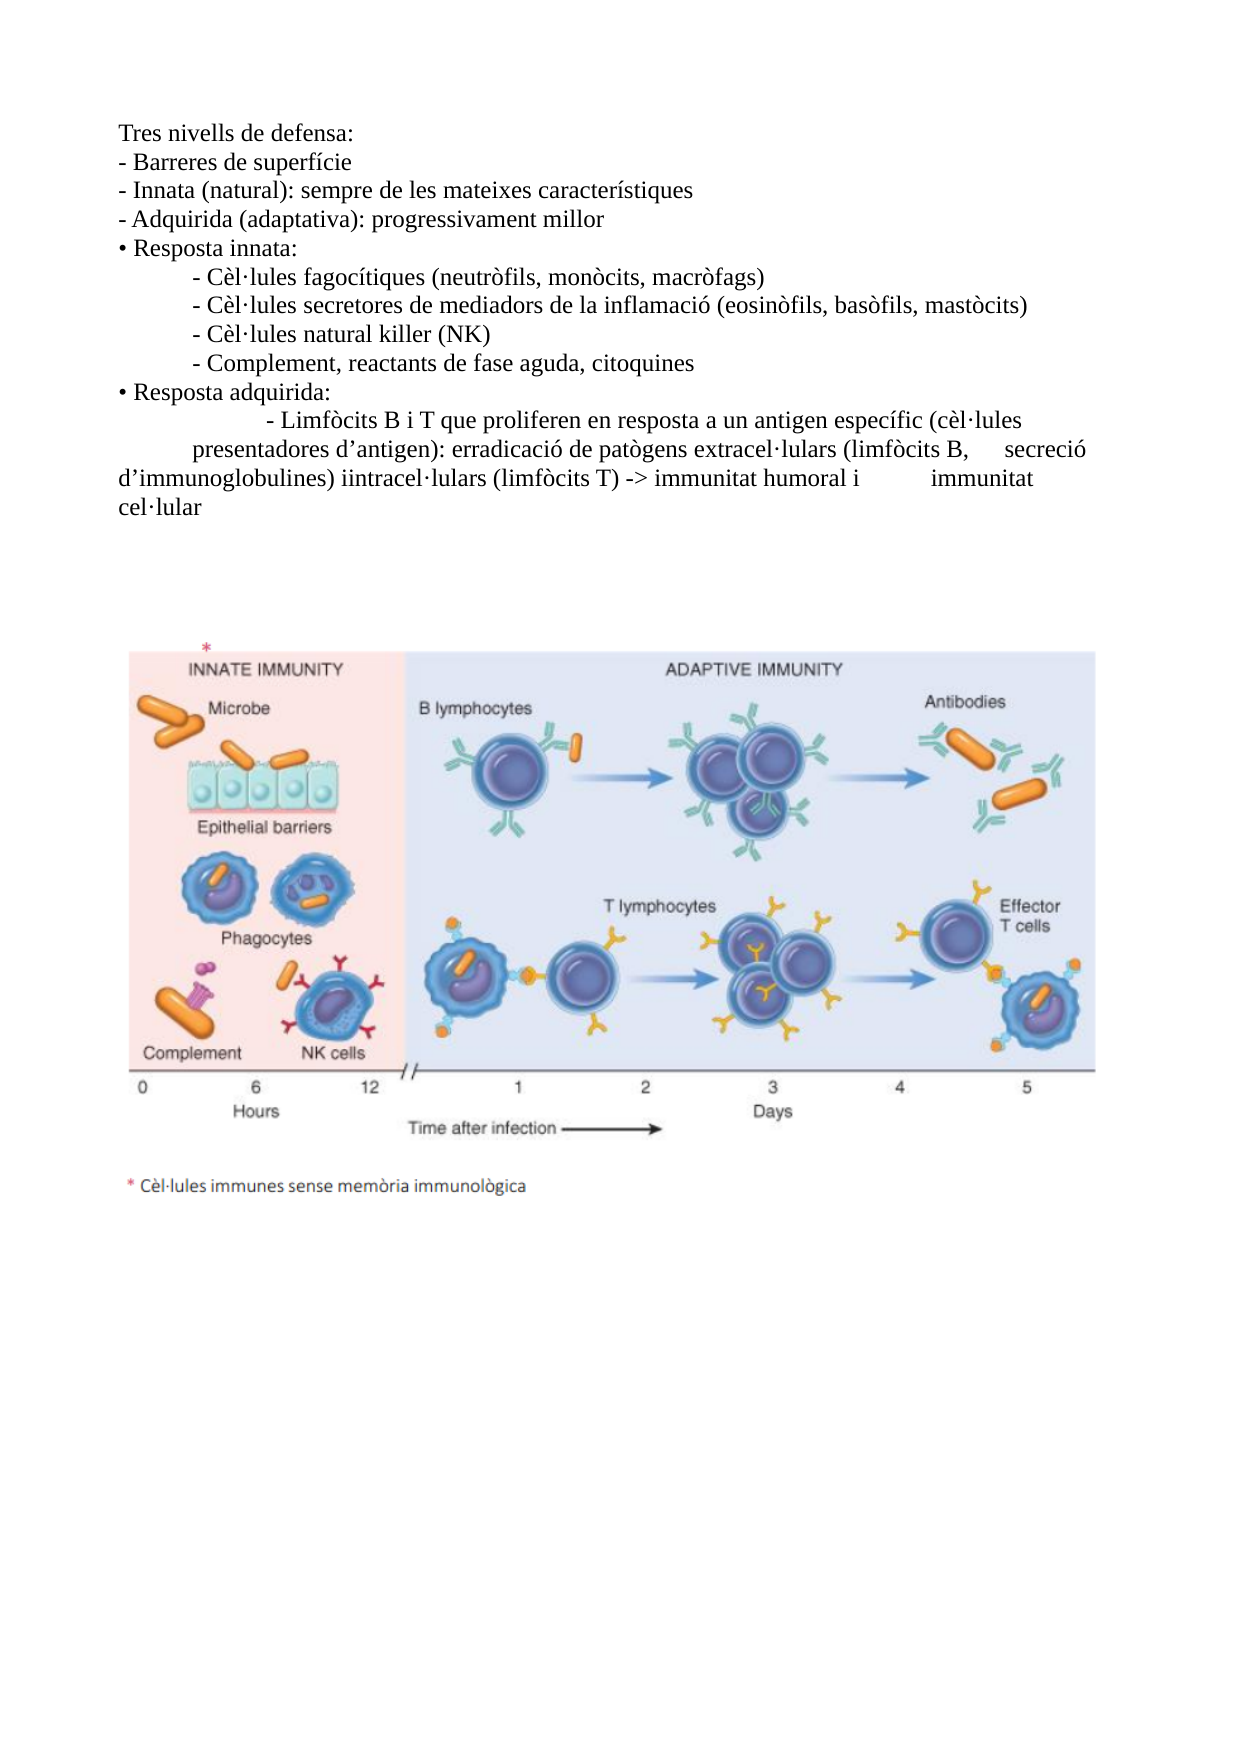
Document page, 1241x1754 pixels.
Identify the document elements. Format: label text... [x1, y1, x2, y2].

text - Cèl·lules fagocítiques (neutròfils, monòcits, macròfags) [118, 262, 1122, 291]
text - Complement, reactants de fase aguda, citoquines [118, 348, 1122, 377]
text - Adquirida (adaptativa): progressivament millor [118, 204, 1122, 233]
text - Cèl·lules secretores de mediadors de la inflamació (eosinòfils, basòfils, mastòcits) [118, 291, 1122, 319]
text - Cèl·lules natural killer (NK) [118, 319, 1122, 348]
text • Resposta innata: [118, 233, 1122, 262]
text - Limfòcits B i T que proliferen en resposta a un antigen específic (cèl·lules presentadores d’antigen): erradicació de patògens extracel·lulars (limfòcits B, secreció d’immunoglobulines) iintracel·lulars (limfòcits T) -> immunitat humoral i immunitat cel·lular [118, 406, 1122, 521]
text - Innata (natural): sempre de les mateixes característiques [118, 176, 1122, 204]
text - Barreres de superfície [118, 147, 1122, 176]
text • Resposta adquirida: [118, 377, 1122, 406]
picture [111, 612, 1121, 1206]
text Tres nivells de defensa: [118, 118, 1122, 147]
